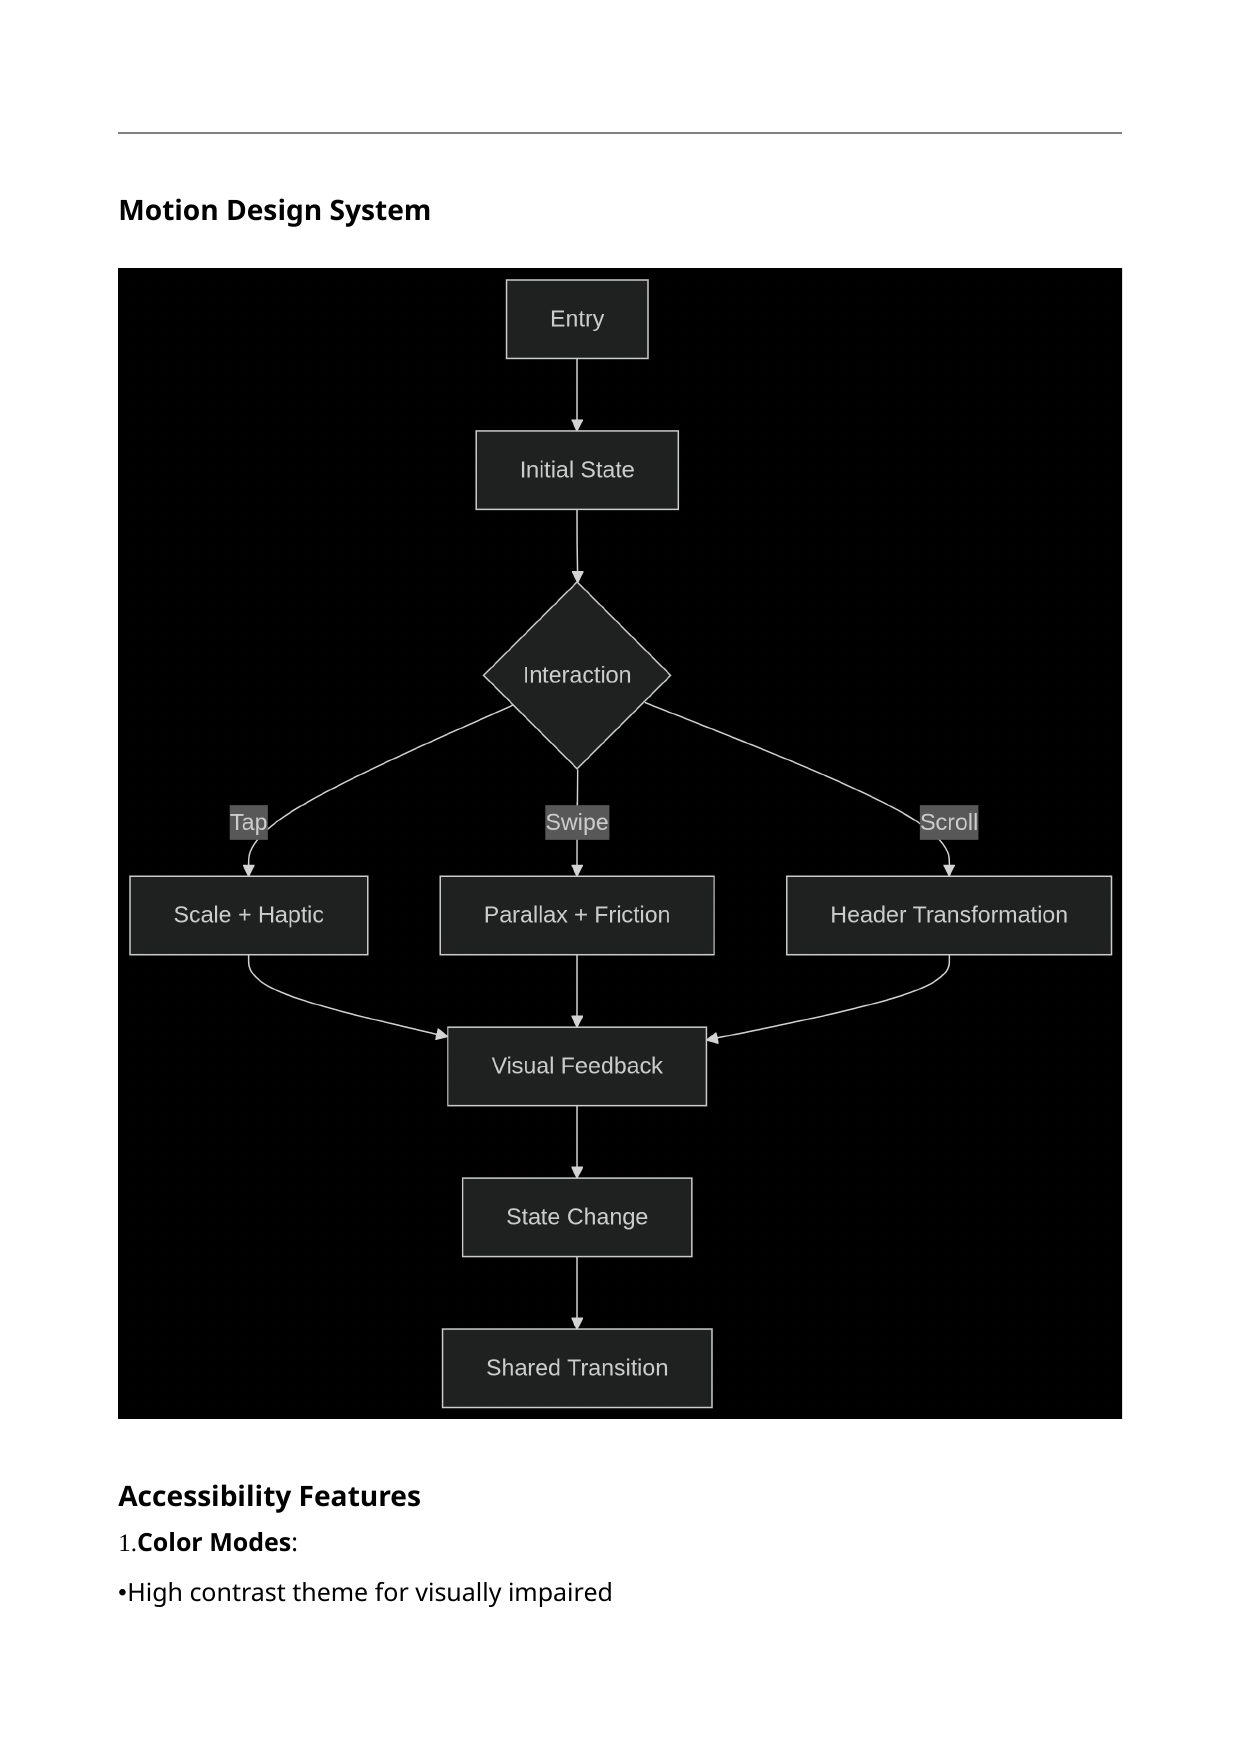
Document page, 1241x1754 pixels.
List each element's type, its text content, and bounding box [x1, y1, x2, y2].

text Accessibility Features [118, 1419, 1122, 1515]
list High contrast theme for visually impaired [118, 1565, 1122, 1608]
picture [118, 268, 1123, 1419]
list Color Modes: [118, 1515, 1122, 1558]
subtitle Motion Design System [118, 191, 1122, 229]
